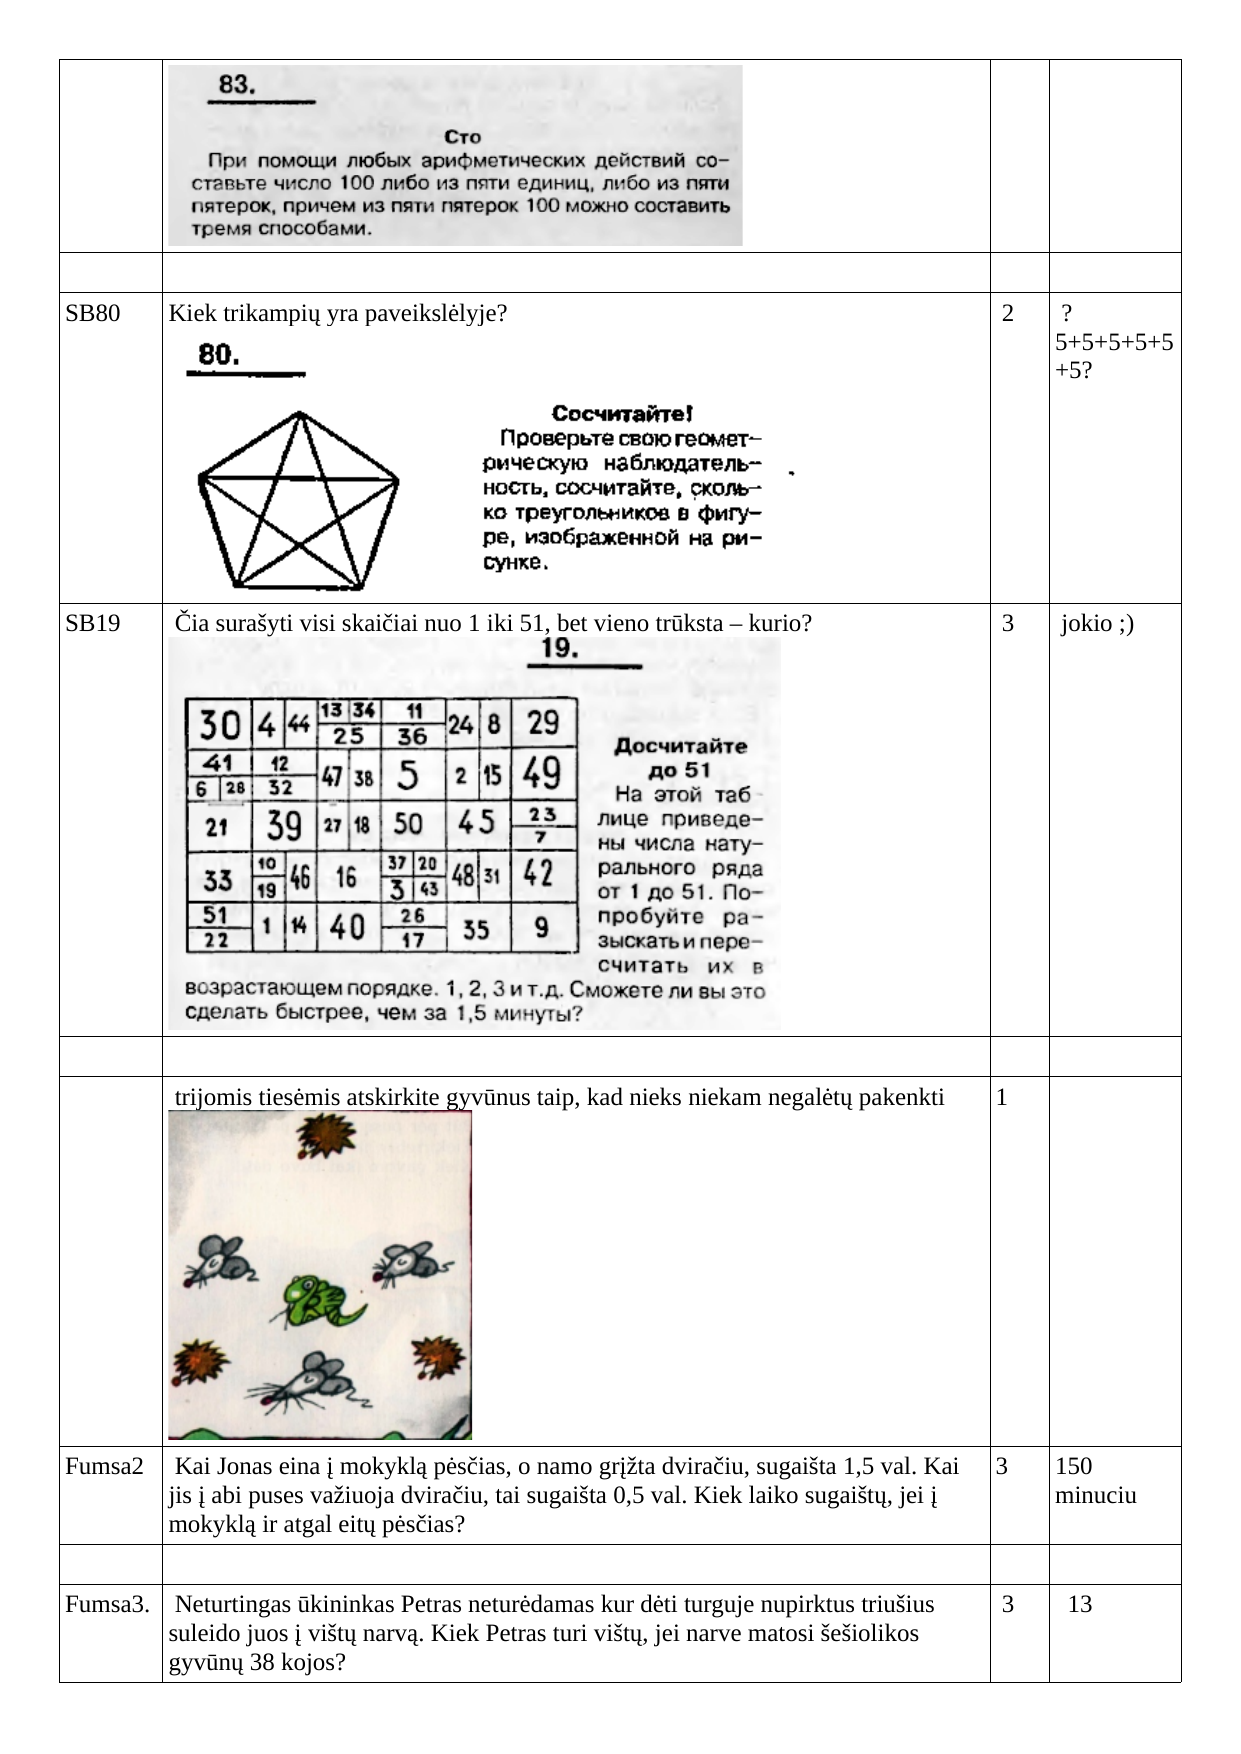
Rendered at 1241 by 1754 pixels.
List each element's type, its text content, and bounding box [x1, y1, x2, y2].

table_cell jokio ;) [1050, 604, 1181, 1036]
table_cell [163, 1545, 990, 1584]
table_cell Fumsa3. [60, 1585, 162, 1682]
table_cell 150 minuciu [1050, 1447, 1181, 1543]
table_cell 3 [991, 1585, 1049, 1682]
table_cell [1050, 1037, 1181, 1076]
table_cell SB19 [60, 604, 162, 1036]
table_cell 13 [1050, 1585, 1181, 1682]
table_cell Neturtingas ūkininkas Petras neturėdamas kur dėti turguje nupirktus triušius suleido juos į vištų narvą. Kiek Petras turi vištų, jei narve matosi šešiolikos gyvūnų 38 kojos? [163, 1585, 990, 1682]
table_cell [991, 60, 1049, 252]
table_cell Kiek trikampių yra paveikslėlyje? [163, 293, 990, 602]
table_cell [163, 253, 990, 292]
table_cell trijomis tiesėmis atskirkite gyvūnus taip, kad nieks niekam negalėtų pakenkti [163, 1077, 990, 1446]
table_cell [991, 1545, 1049, 1584]
table_cell [60, 253, 162, 292]
table_cell ?5+5+5+5+5+5? [1050, 293, 1181, 602]
table_cell [60, 1037, 162, 1076]
table_cell 3 [991, 604, 1049, 1036]
table_cell [991, 1037, 1049, 1076]
picture [168, 1110, 473, 1440]
table_cell 1 [991, 1077, 1049, 1446]
table_cell [60, 1077, 162, 1446]
table_cell [60, 1545, 162, 1584]
table_cell [1050, 1077, 1181, 1446]
table_cell [163, 1037, 990, 1076]
table_cell [991, 253, 1049, 292]
table_cell [1050, 253, 1181, 292]
table_cell [163, 60, 990, 252]
table_cell 2 [991, 293, 1049, 602]
table_cell Kai Jonas eina į mokyklą pėsčias, o namo grįžta dviračiu, sugaišta 1,5 val. Kai jis į abi puses važiuoja dviračiu, tai sugaišta 0,5 val. Kiek laiko sugaištų, jei į mokyklą ir atgal eitų pėsčias? [163, 1447, 990, 1543]
table_cell [1050, 60, 1181, 252]
table_cell SB80 [60, 293, 162, 602]
table_cell [1050, 1545, 1181, 1584]
table_cell Čia surašyti visi skaičiai nuo 1 iki 51, bet vieno trūksta – kurio? [163, 604, 990, 1036]
table_cell Fumsa2 [60, 1447, 162, 1543]
table_cell [60, 60, 162, 252]
table_cell 3 [991, 1447, 1049, 1543]
